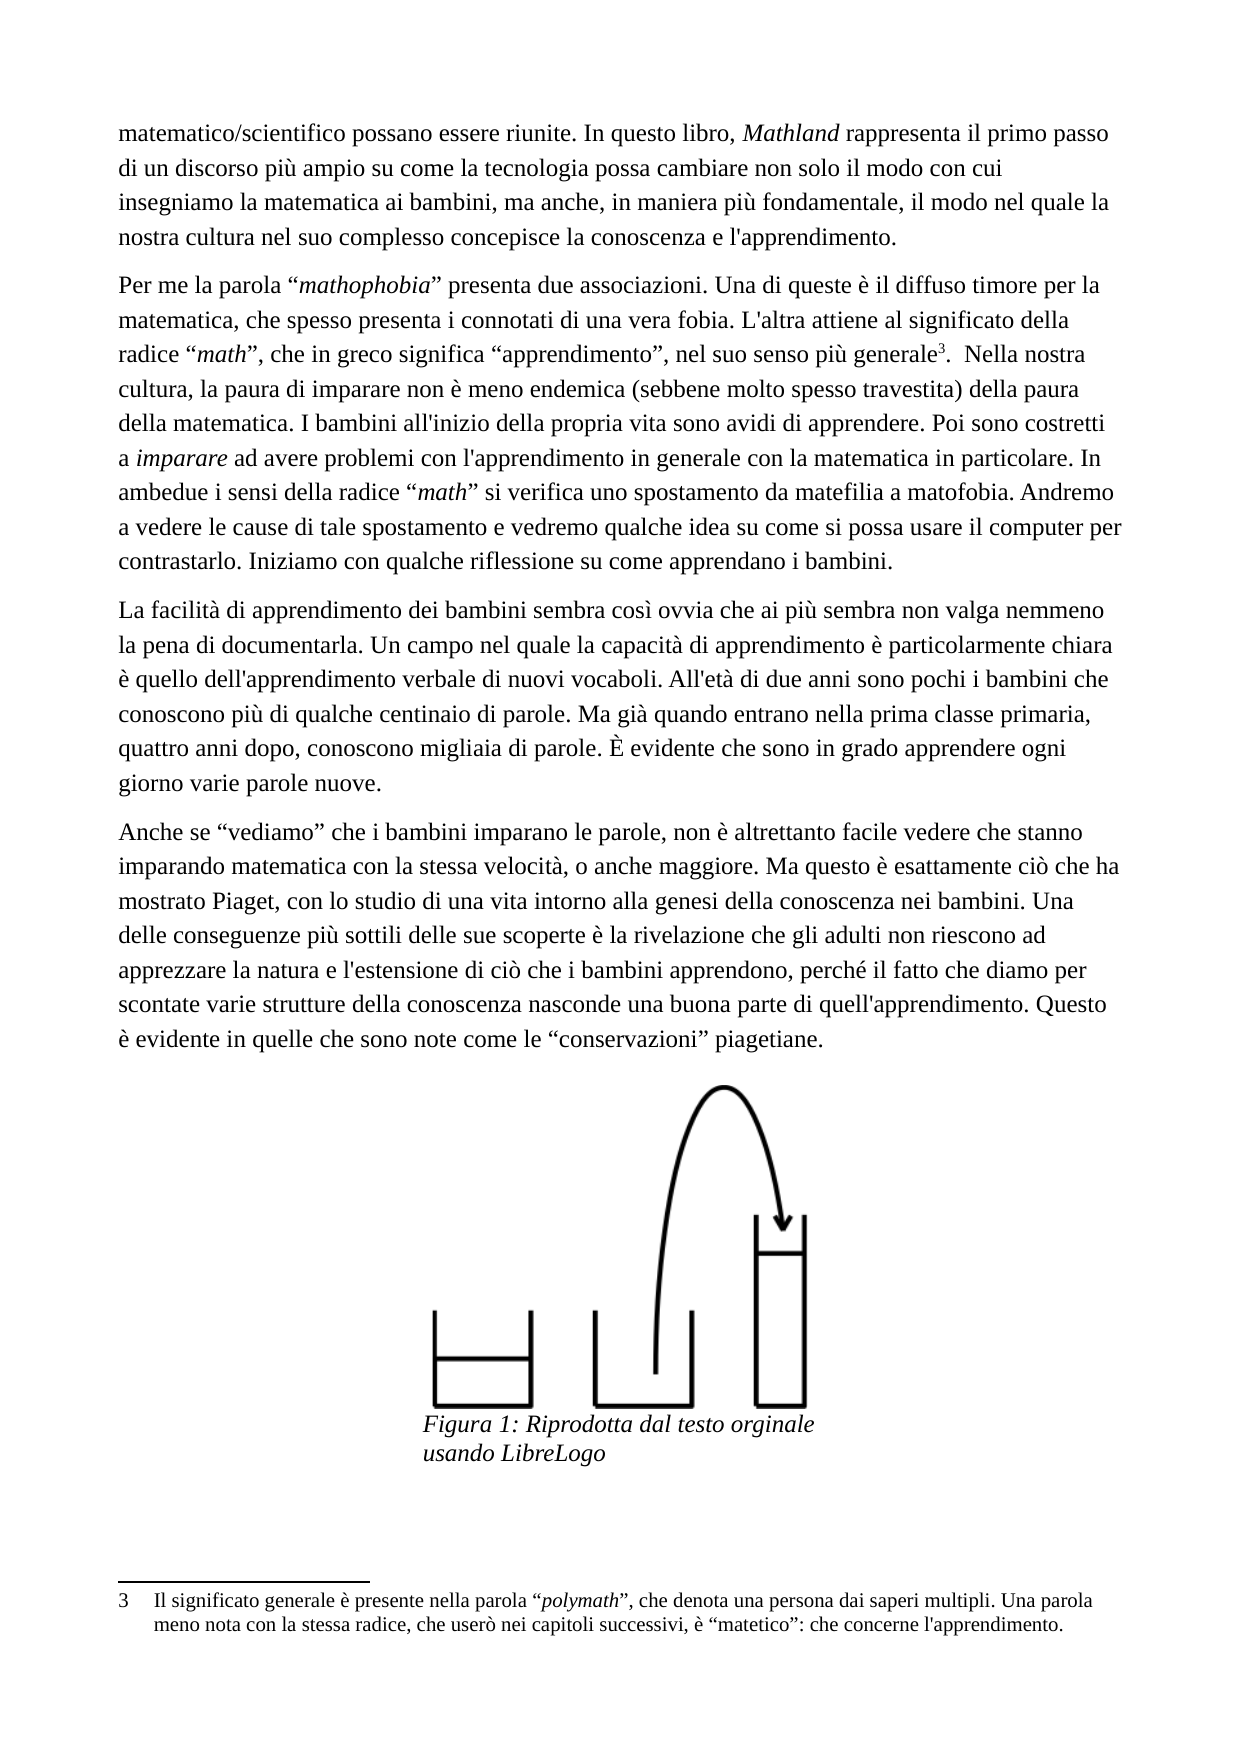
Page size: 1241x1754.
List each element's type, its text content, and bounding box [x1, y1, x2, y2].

text Per me la parola “mathophobia” presenta due associazioni. Una di queste è il diffuso timore per la matematica, che spesso presenta i connotati di una vera fobia. L'altra attiene al significato della radice “math”, che in greco significa “apprendimento”, nel suo senso più generale. Nella nostra cultura, la paura di imparare non è meno endemica (sebbene molto spesso travestita) della paura della matematica. I bambini all'inizio della propria vita sono avidi di apprendere. Poi sono costretti a imparare ad avere problemi con l'apprendimento in generale con la matematica in particolare. In ambedue i sensi della radice “math” si verifica uno spostamento da matefilia a matofobia. Andremo a vedere le cause di tale spostamento e vedremo qualche idea su come si possa usare il computer per contrastarlo. Iniziamo con qualche riflessione su come apprendano i bambini. [118, 271, 1122, 575]
text matematico/scientifico possano essere riunite. In questo libro, Mathland rappresenta il primo passo di un discorso più ampio su come la tecnologia possa cambiare non solo il modo con cui insegniamo la matematica ai bambini, ma anche, in maniera più fondamentale, il modo nel quale la nostra cultura nel suo complesso concepisce la conoscenza e l'apprendimento. [118, 118, 1122, 250]
text Anche se “vediamo” che i bambini imparano le parole, non è altrettanto facile vedere che stanno imparando matematica con la stessa velocità, o anche maggiore. Ma questo è esattamente ciò che ha mostrato Piaget, con lo studio di una vita intorno alla genesi della conoscenza nei bambini. Una delle conseguenze più sottili delle sue scoperte è la rivelazione che gli adulti non riescono ad apprezzare la natura e l'estensione di ciò che i bambini apprendono, perché il fatto che diamo per scontate varie strutture della conoscenza nasconde una buona parte di quell'apprendimento. Questo è evidente in quelle che sono note come le “conservazioni” piagetiane. [118, 817, 1122, 1053]
picture [432, 1085, 808, 1409]
text Il significato generale è presente nella parola “polymath”, che denota una persona dai saperi multipli. Una parola meno nota con la stessa radice, che userò nei capitoli successivi, è “matetico”: che concerne l'apprendimento. [118, 1588, 1122, 1636]
text La facilità di apprendimento dei bambini sembra così ovvia che ai più sembra non valga nemmeno la pena di documentarla. Un campo nel quale la capacità di apprendimento è particolarmente chiara è quello dell'apprendimento verbale di nuovi vocaboli. All'età di due anni sono pochi i bambini che conoscono più di qualche centinaio di parole. Ma già quando entrano nella prima classe primaria, quattro anni dopo, conoscono migliaia di parole. È evidente che sono in grado apprendere ogni giorno varie parole nuove. [118, 596, 1122, 797]
text Figura 1: Riprodotta dal testo orginale usando LibreLogo [423, 1085, 817, 1467]
